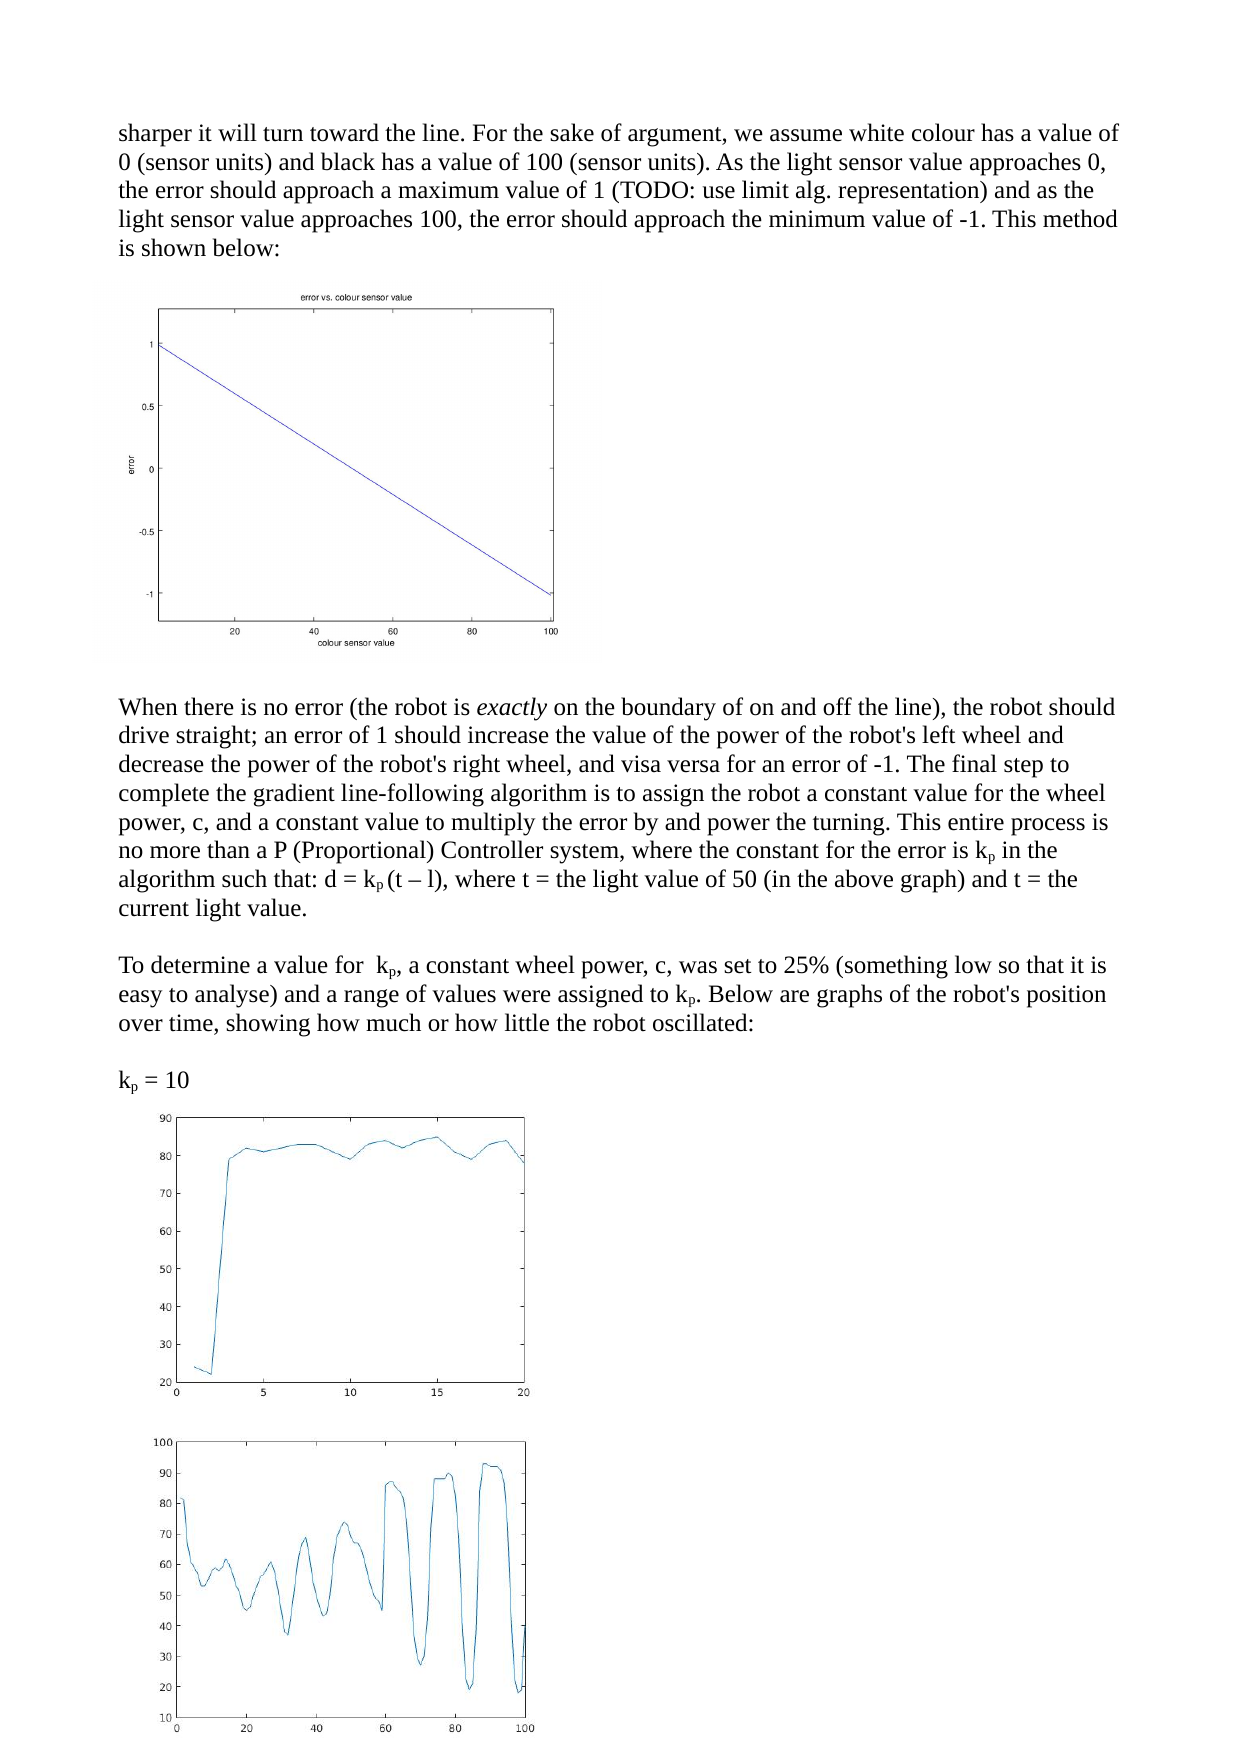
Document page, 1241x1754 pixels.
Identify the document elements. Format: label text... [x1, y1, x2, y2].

picture [118, 1094, 567, 1754]
text sharper it will turn toward the line. For the sake of argument, we assume white colour has a value of 0 (sensor units) and black has a value of 100 (sensor units). As the light sensor value approaches 0, the error should approach a maximum value of 1 (TODO: use limit alg. representation) and as the light sensor value approaches 100, the error should approach the minimum value of -1. This method is shown below: [118, 118, 1122, 262]
text To determine a value for kp, a constant wheel power, c, was set to 25% (something low so that it is easy to analyse) and a range of values were assigned to kp. Below are graphs of the robot's position over time, showing how much or how little the robot oscillated: [118, 950, 1122, 1037]
picture [92, 280, 602, 663]
text kp = 10 [118, 1065, 1122, 1094]
text When there is no error (the robot is exactly on the boundary of on and off the line), the robot should drive straight; an error of 1 should increase the value of the power of the robot's left wheel and decrease the power of the robot's right wheel, and visa versa for an error of -1. The final step to complete the gradient line-following algorithm is to assign the robot a constant value for the wheel power, c, and a constant value to multiply the error by and power the turning. This entire process is no more than a P (Proportional) Controller system, where the constant for the error is kp in the algorithm such that: d = kp (t – l), where t = the light value of 50 (in the above graph) and t = the current light value. [118, 692, 1122, 922]
